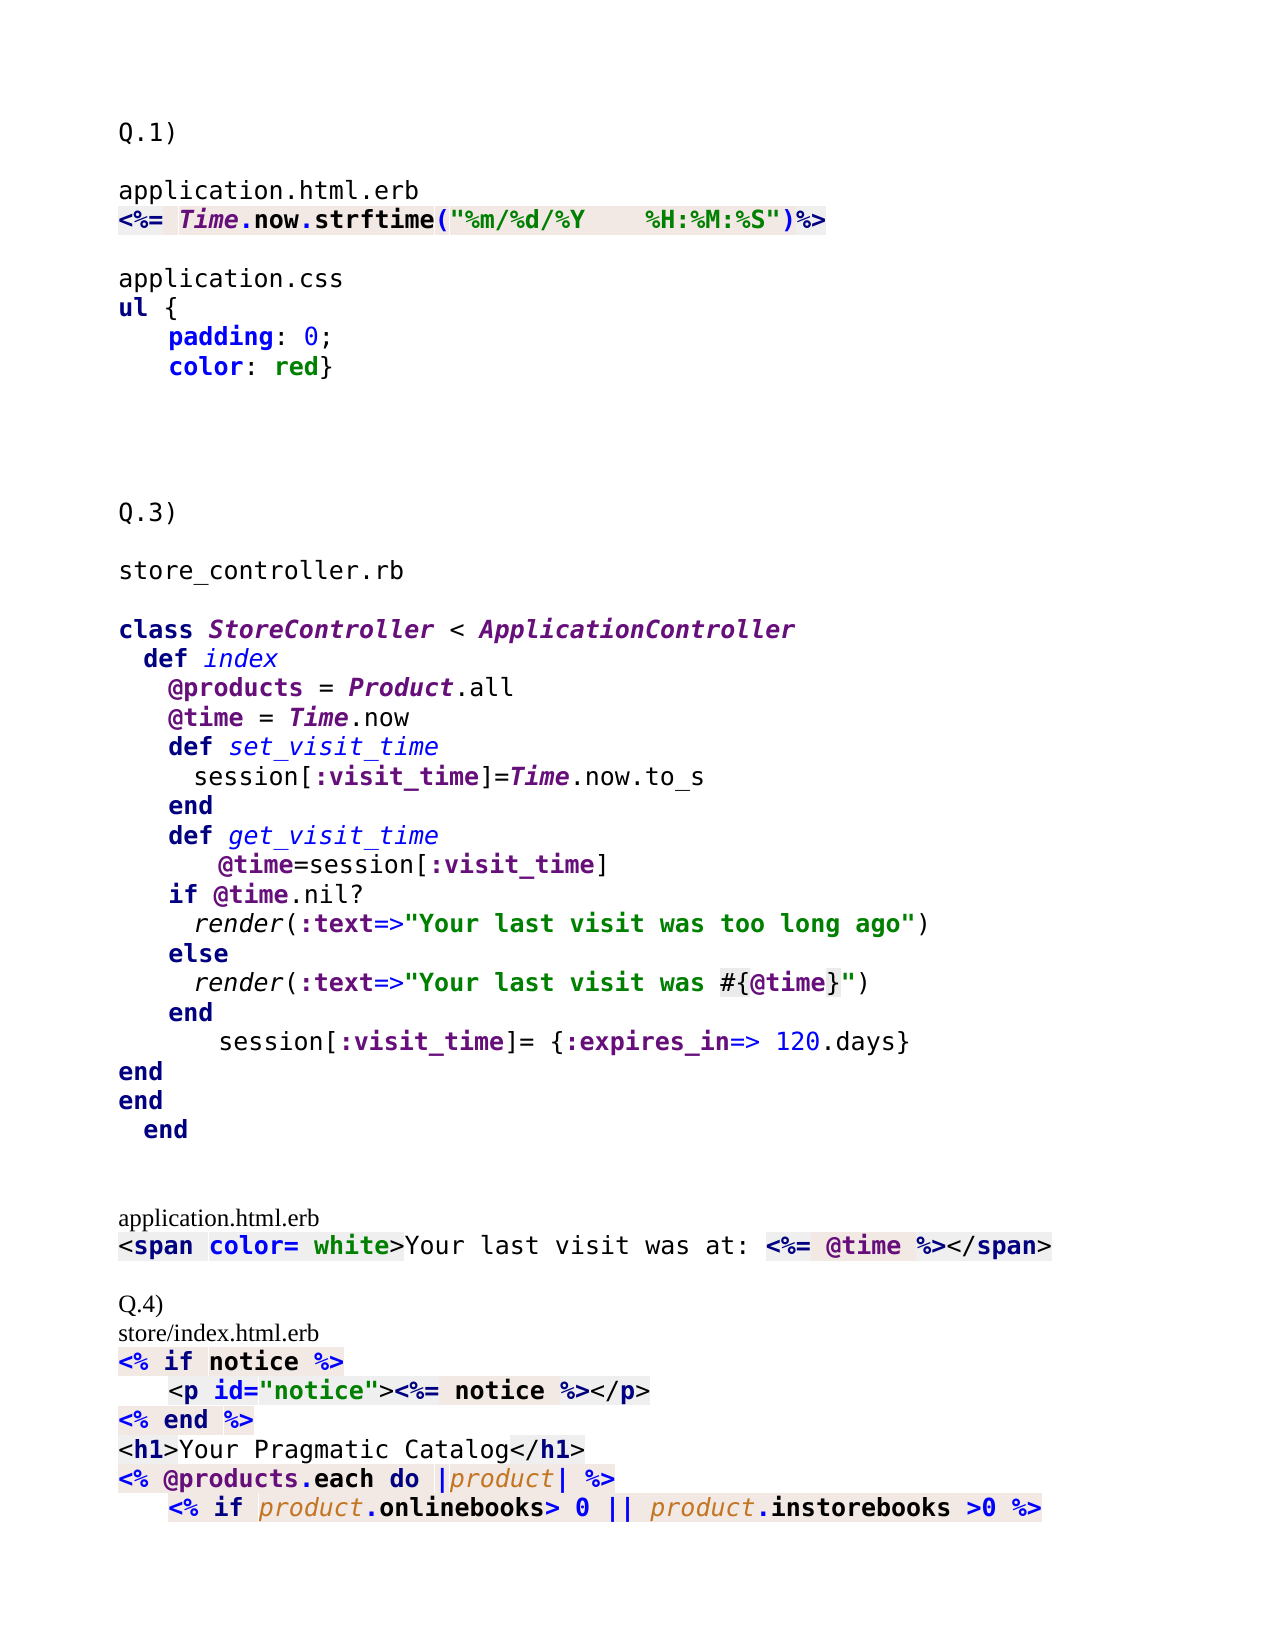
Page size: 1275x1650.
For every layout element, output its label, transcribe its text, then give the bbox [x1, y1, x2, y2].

text else [118, 939, 1157, 968]
text <% end %> [118, 1406, 1157, 1435]
text color: red} [118, 352, 1157, 381]
text @time=session[:visit_time] [118, 850, 1157, 880]
text def set_visit_time [118, 732, 1157, 762]
text application.css [118, 264, 1157, 293]
text end [118, 791, 1157, 821]
text end [118, 1115, 1157, 1144]
text <% @products.each do |product| %> [118, 1464, 1157, 1493]
text store_controller.rb [118, 557, 1157, 586]
text session[:visit_time]= {:expires_in=> 120.days} [118, 1027, 1157, 1057]
text def get_visit_time [118, 821, 1157, 850]
text @time = Time.now [118, 703, 1157, 732]
text Q.1) [118, 118, 1157, 147]
text <p id="notice"><%= notice %></p> [118, 1376, 1157, 1406]
text ul { [118, 293, 1157, 322]
text Q.4) [118, 1289, 1157, 1318]
text store/index.html.erb [118, 1318, 1157, 1347]
text def index [118, 644, 1157, 673]
text padding: 0; [118, 322, 1157, 352]
text <h1>Your Pragmatic Catalog</h1> [118, 1435, 1157, 1464]
text @products = Product.all [118, 673, 1157, 703]
text <% if product.onlinebooks> 0 || product.instorebooks >0 %> [118, 1493, 1157, 1523]
text <%= Time.now.strftime("%m/%d/%Y %H:%M:%S")%> [118, 206, 1157, 235]
text render(:text=>"Your last visit was too long ago") [118, 909, 1157, 939]
text <% if notice %> [118, 1347, 1157, 1376]
text application.html.erb [118, 1203, 1157, 1232]
text render(:text=>"Your last visit was #{@time}") [118, 968, 1157, 998]
text end [118, 1057, 1157, 1086]
text Q.3) [118, 498, 1157, 527]
text if @time.nil? [118, 880, 1157, 909]
text session[:visit_time]=Time.now.to_s [118, 762, 1157, 791]
text <span color= white>Your last visit was at: <%= @time %></span> [118, 1232, 1157, 1261]
text end [118, 998, 1157, 1027]
text class StoreController < ApplicationController [118, 615, 1157, 644]
text end [118, 1086, 1157, 1115]
text application.html.erb [118, 176, 1157, 206]
